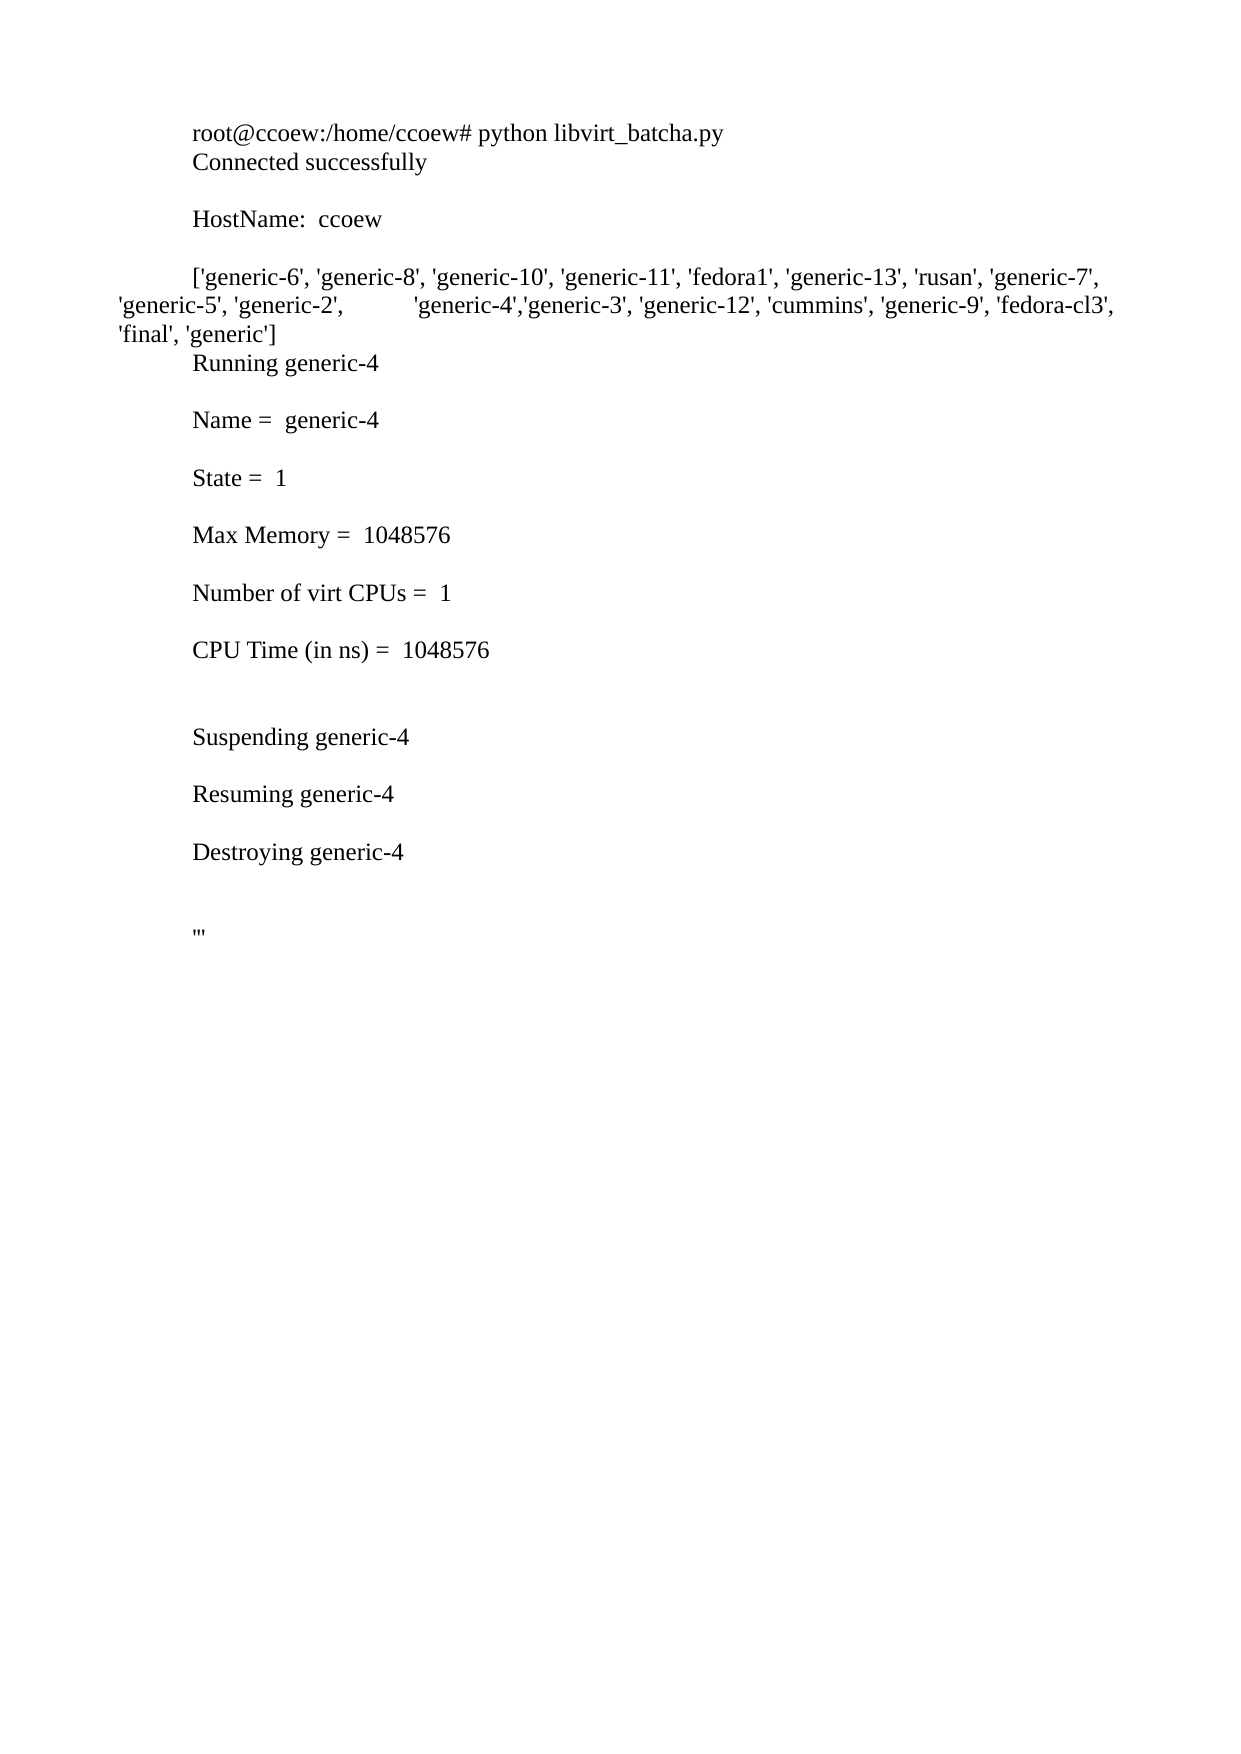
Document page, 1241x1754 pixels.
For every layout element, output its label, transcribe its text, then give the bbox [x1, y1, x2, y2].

text Suspending generic-4 [118, 722, 1122, 751]
text CPU Time (in ns) = 1048576 [118, 636, 1122, 664]
text ['generic-6', 'generic-8', 'generic-10', 'generic-11', 'fedora1', 'generic-13', 'rusan', 'generic-7', 'generic-5', 'generic-2', 'generic-4','generic-3', 'generic-12', 'cummins', 'generic-9', 'fedora-cl3', 'final', 'generic'] [118, 262, 1122, 348]
text Destroying generic-4 [118, 837, 1122, 866]
text Name = generic-4 [118, 406, 1122, 434]
text Max Memory = 1048576 [118, 521, 1122, 549]
text Resuming generic-4 [118, 779, 1122, 808]
text HostName: ccoew [118, 204, 1122, 233]
text ''' [118, 923, 1122, 952]
text Running generic-4 [118, 348, 1122, 377]
text Number of virt CPUs = 1 [118, 578, 1122, 607]
text Connected successfully [118, 147, 1122, 176]
text root@ccoew:/home/ccoew# python libvirt_batcha.py [118, 118, 1122, 147]
text State = 1 [118, 463, 1122, 492]
